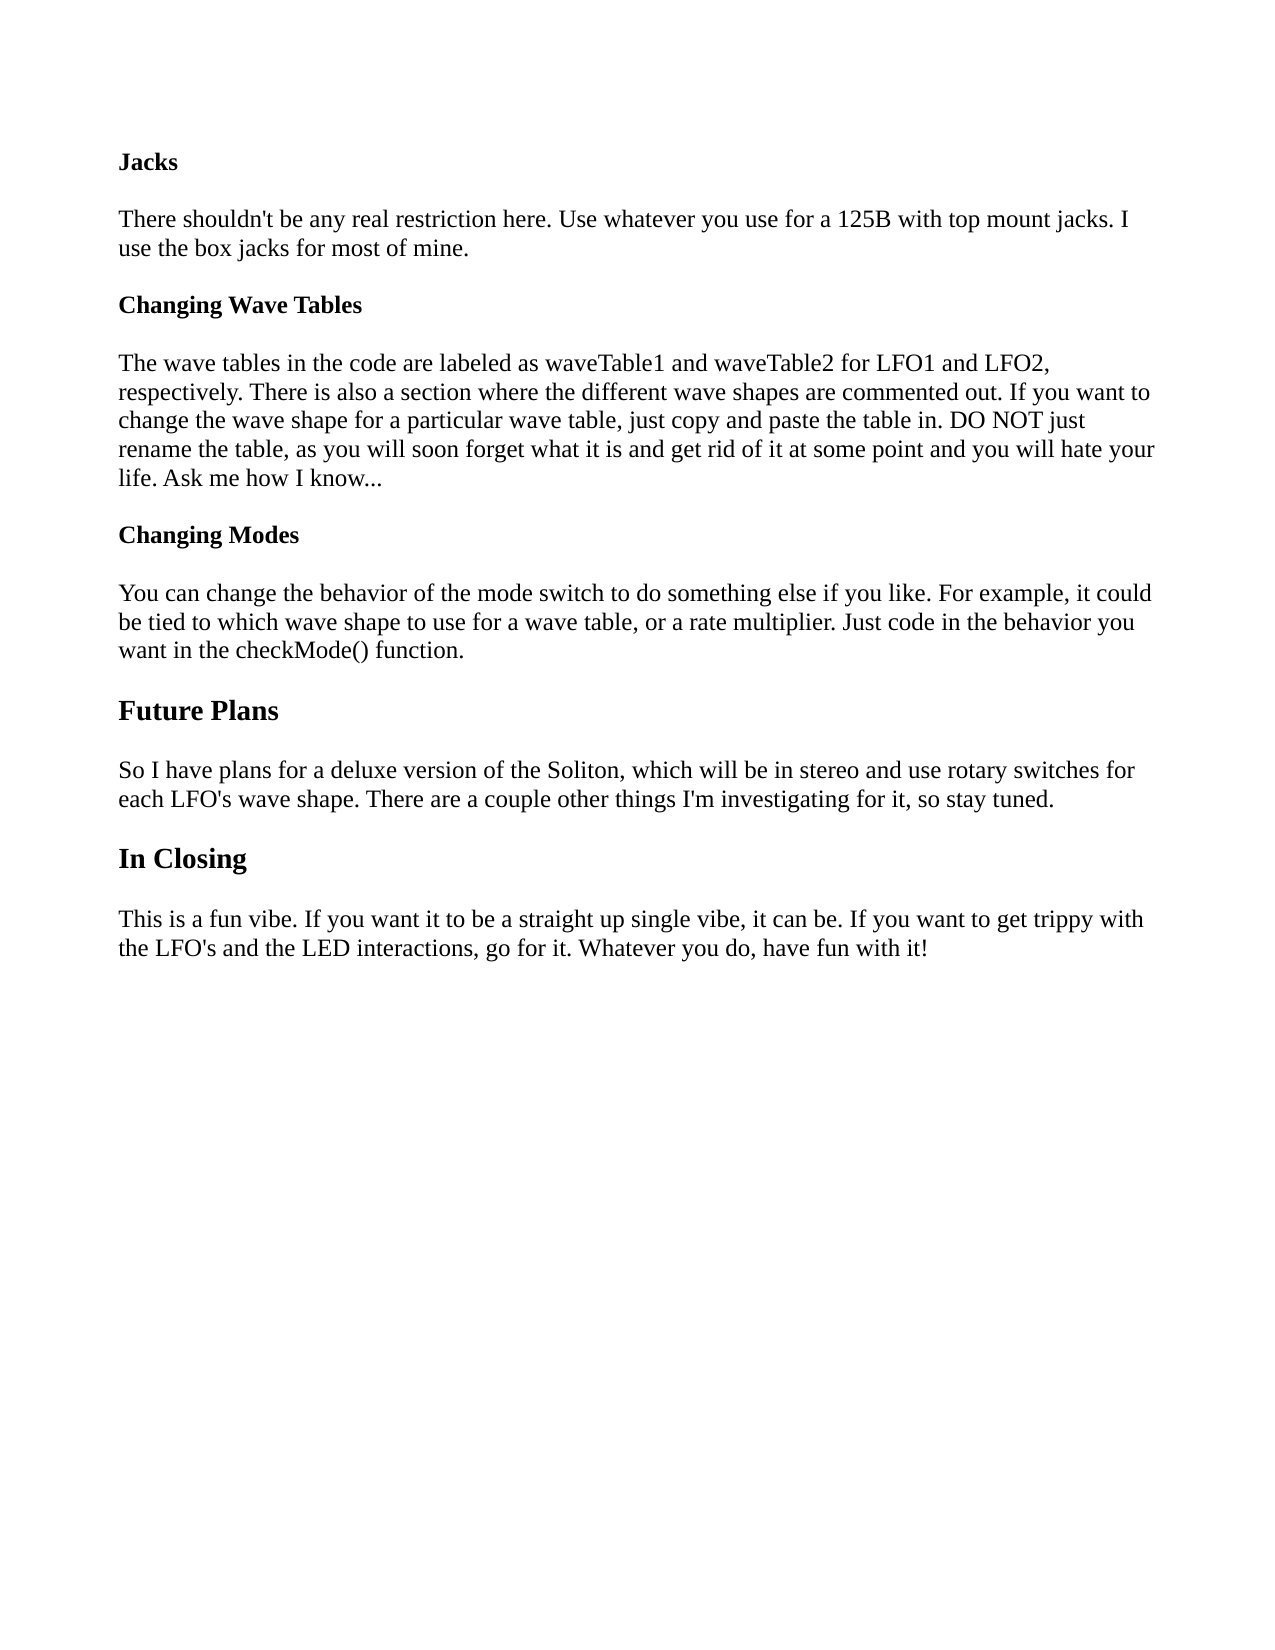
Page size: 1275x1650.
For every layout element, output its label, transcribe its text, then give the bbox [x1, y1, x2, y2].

text In Closing [118, 842, 1157, 875]
text Changing Wave Tables [118, 291, 1157, 319]
text This is a fun vibe. If you want it to be a straight up single vibe, it can be. If you want to get trippy with the LFO's and the LED interactions, go for it. Whatever you do, have fun with it! [118, 904, 1157, 961]
text The wave tables in the code are labeled as waveTable1 and waveTable2 for LFO1 and LFO2, respectively. There is also a section where the different wave shapes are commented out. If you want to change the wave shape for a particular wave table, just copy and paste the table in. DO NOT just rename the table, as you will soon forget what it is and get rid of it at some point and you will hate your life. Ask me how I know... [118, 348, 1157, 492]
text Changing Modes [118, 521, 1157, 549]
text Jacks [118, 147, 1157, 176]
text You can change the behavior of the mode switch to do something else if you like. For example, it could be tied to which wave shape to use for a wave table, or a rate multiplier. Just code in the behavior you want in the checkMode() function. [118, 578, 1157, 664]
text There shouldn't be any real restriction here. Use whatever you use for a 125B with top mount jacks. I use the box jacks for most of mine. [118, 204, 1157, 262]
text Future Plans [118, 693, 1157, 727]
text So I have plans for a deluxe version of the Soliton, which will be in stereo and use rotary switches for each LFO's wave shape. There are a couple other things I'm investigating for it, so stay tuned. [118, 755, 1157, 813]
